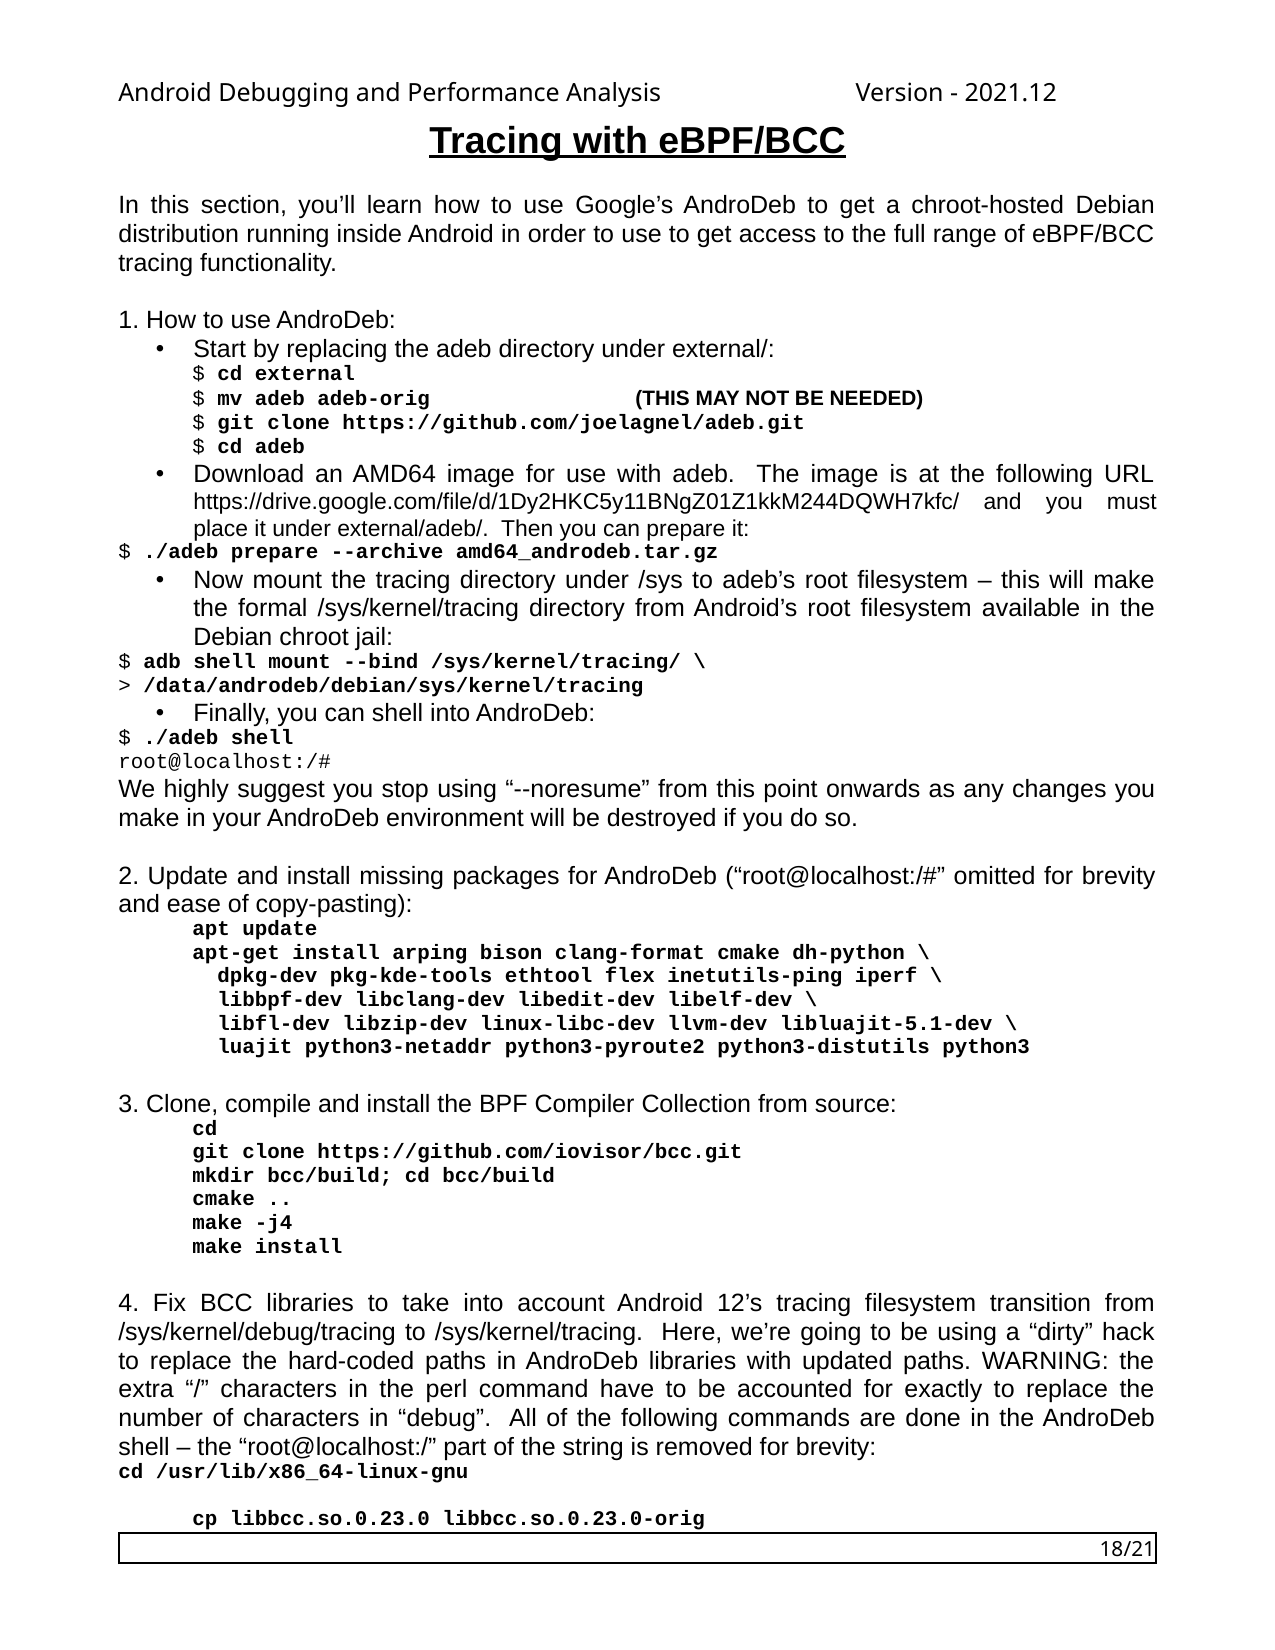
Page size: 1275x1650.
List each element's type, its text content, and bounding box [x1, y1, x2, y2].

text 2. Update and install missing packages for AndroDeb (“root@localhost:/#” omitted for brevity and ease of copy-pasting): [118, 861, 1157, 918]
text 1. How to use AndroDeb: [118, 305, 1157, 334]
list Download an AMD64 image for use with adeb. The image is at the following URL https://drive.google.com/file/d/1Dy2HKC5y11BNgZ01Z1kkM244DQWH7kfc/ and you must place it under external/adeb/. Then you can prepare it: [156, 459, 1157, 541]
text $ adb shell mount --bind /sys/kernel/tracing/ \ [118, 651, 1157, 674]
text apt-get install arping bison clang-format cmake dh-python \ [192, 942, 1157, 965]
text cp libbcc.so.0.23.0 libbcc.so.0.23.0-orig [192, 1508, 1157, 1532]
text cmake .. [192, 1188, 1157, 1212]
text $ cd external [192, 363, 1157, 386]
text Tracing with eBPF/BCC [118, 118, 1157, 161]
text libbpf-dev libclang-dev libedit-dev libelf-dev \ [192, 989, 1157, 1013]
list Start by replacing the adeb directory under external/: [156, 334, 1157, 363]
text $ ./adeb shell [118, 727, 1157, 751]
text git clone https://github.com/iovisor/bcc.git [192, 1141, 1157, 1165]
text make -j4 [192, 1212, 1157, 1236]
text In this section, you’ll learn how to use Google’s AndroDeb to get a chroot-hosted Debian distribution running inside Android in order to use to get access to the full range of eBPF/BCC tracing functionality. [118, 190, 1157, 276]
list Finally, you can shell into AndroDeb: [156, 698, 1157, 727]
text make install [192, 1236, 1157, 1259]
text 3. Clone, compile and install the BPF Compiler Collection from source: [118, 1089, 1157, 1117]
text We highly suggest you stop using “--noresume” from this point onwards as any changes you make in your AndroDeb environment will be destroyed if you do so. [118, 774, 1157, 832]
text $ git clone https://github.com/joelagnel/adeb.git [192, 412, 1157, 436]
text root@localhost:/# [118, 751, 1157, 774]
text $ cd adeb [192, 436, 1157, 459]
text cd /usr/lib/x86_64-linux-gnu [118, 1461, 1157, 1484]
text 4. Fix BCC libraries to take into account Android 12’s tracing filesystem transition from /sys/kernel/debug/tracing to /sys/kernel/tracing. Here, we’re going to be using a “dirty” hack to replace the hard-coded paths in AndroDeb libraries with updated paths. WARNING: the extra “/” characters in the perl command have to be accounted for exactly to replace the number of characters in “debug”. All of the following commands are done in the AndroDeb shell – the “root@localhost:/” part of the string is removed for brevity: [118, 1288, 1157, 1461]
text $ mv adeb adeb-orig (THIS MAY NOT BE NEEDED) [192, 386, 1157, 412]
text libfl-dev libzip-dev linux-libc-dev llvm-dev libluajit-5.1-dev \ [192, 1013, 1157, 1036]
text dpkg-dev pkg-kde-tools ethtool flex inetutils-ping iperf \ [192, 965, 1157, 989]
text luajit python3-netaddr python3-pyroute2 python3-distutils python3 [192, 1036, 1157, 1060]
text $ ./adeb prepare --archive amd64_androdeb.tar.gz [118, 541, 1157, 564]
text apt update [192, 918, 1157, 942]
text cd [192, 1117, 1157, 1141]
list Now mount the tracing directory under /sys to adeb’s root filesystem – this will make the formal /sys/kernel/tracing directory from Android’s root filesystem available in the Debian chroot jail: [156, 564, 1157, 651]
text mkdir bcc/build; cd bcc/build [192, 1165, 1157, 1188]
text > /data/androdeb/debian/sys/kernel/tracing [118, 674, 1157, 698]
